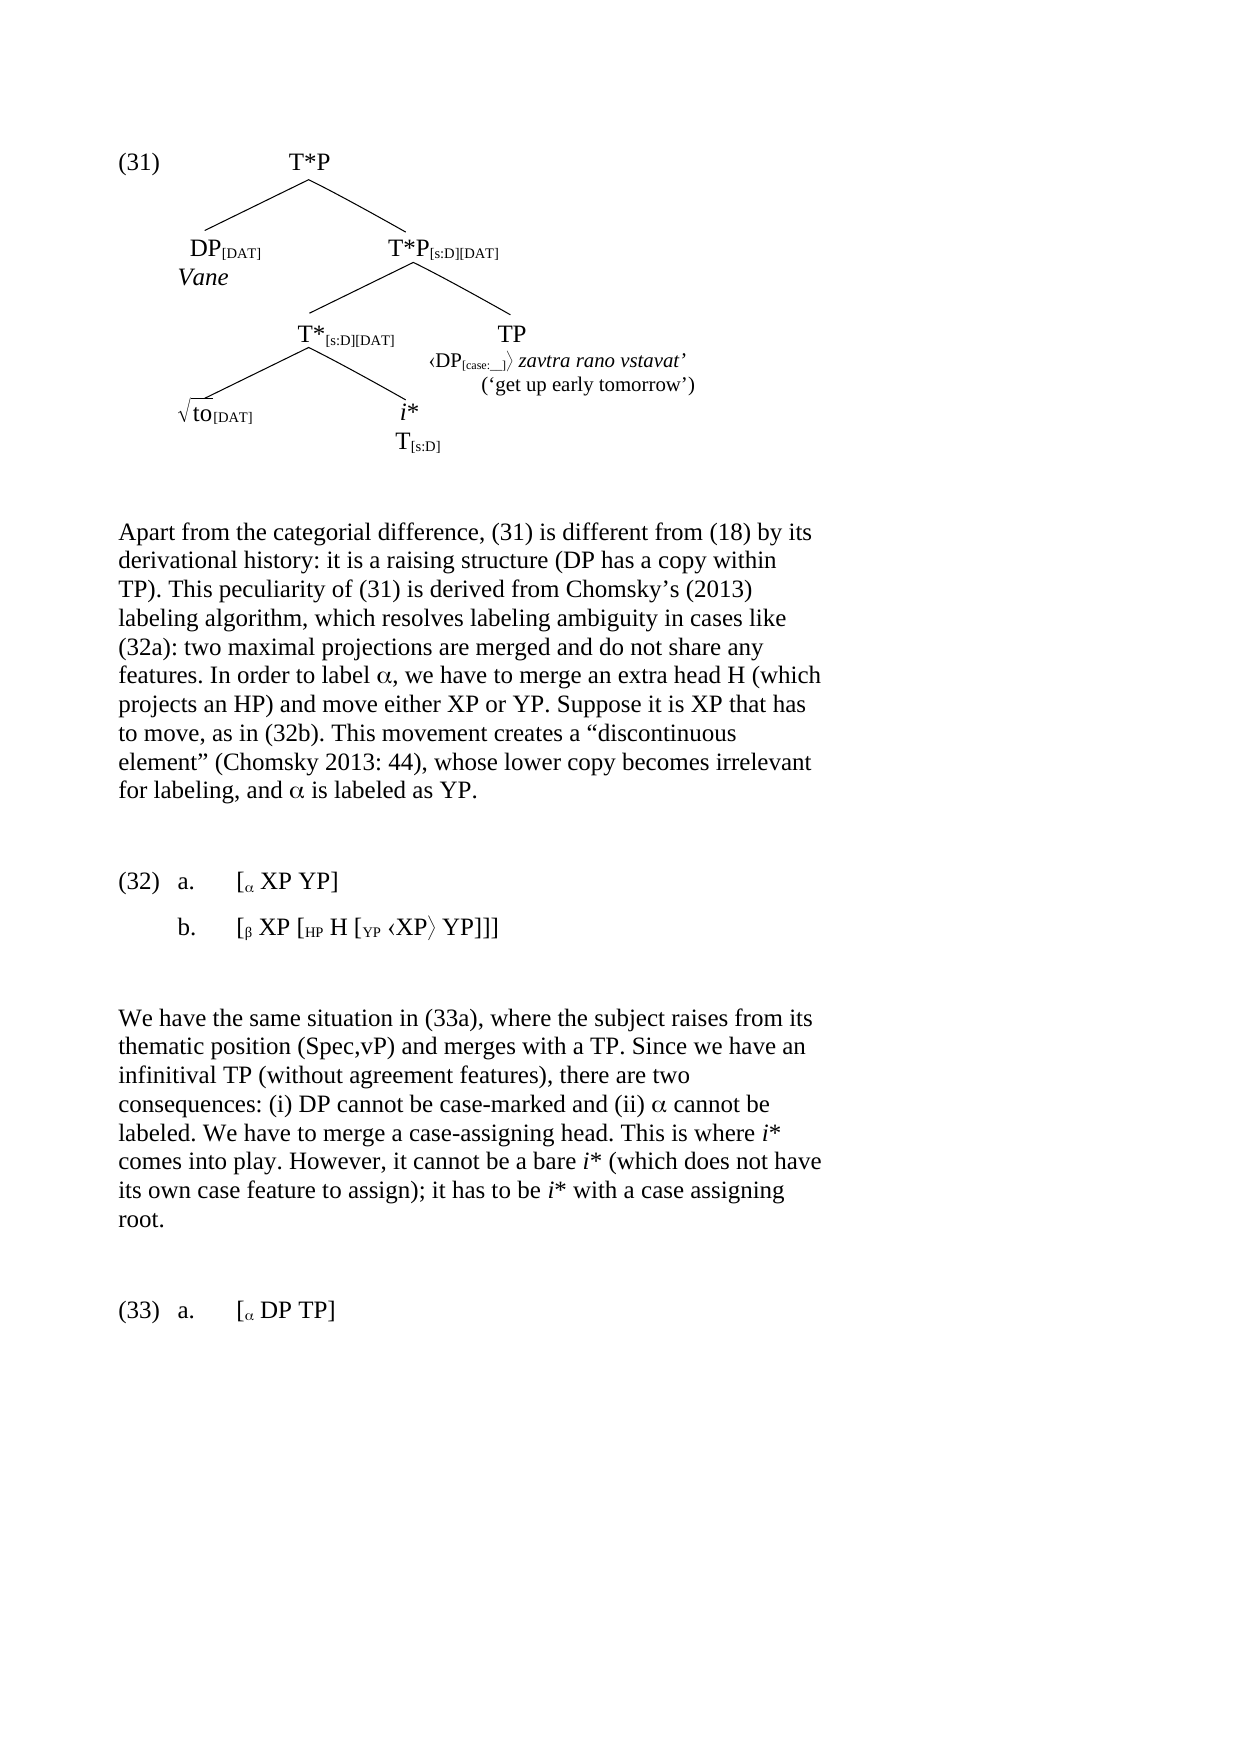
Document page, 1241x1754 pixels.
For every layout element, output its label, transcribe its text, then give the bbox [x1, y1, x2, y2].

text T*[s:D][DAT] TP [118, 319, 827, 348]
text [118, 348, 304, 372]
text Apart from the categorial difference, (31) is different from (18) by its derivational history: it is a raising structure (DP has a copy within TP). This peculiarity of (31) is derived from Chomsky’s (2013) labeling algorithm, which resolves labeling ambiguity in cases like (32a): two maximal projections are merged and do not share any features. In order to label , we have to merge an extra head H (which projects an HP) and move either XP or YP. Suppose it is XP that has to move, as in (32b). This movement creates a “discontinuous element” (Chomsky 2013: 44), whose lower copy becomes irrelevant for labeling, and  is labeled as YP. [118, 517, 827, 804]
text (31) T*P [118, 147, 827, 176]
text [DAT] i* [118, 396, 827, 426]
text (33) a. [ DP TP] [118, 1295, 827, 1323]
text [416, 262, 827, 291]
text Vane [118, 262, 410, 291]
text DP[case:__] zavtra rano vstavat’ [313, 348, 827, 372]
text b. [β XP [HP H [YP XP YP]]] [118, 912, 827, 941]
text [262, 349, 352, 372]
text We have the same situation in (33a), where the subject raises from its thematic position (Spec,vP) and merges with a TP. Since we have an infinitival TP (without agreement features), there are two consequences: (i) DP cannot be case-marked and (ii)  cannot be labeled. We have to merge a case-assigning head. This is where i* comes into play. However, it cannot be a bare i* (which does not have its own case feature to assign); it has to be i* with a case assigning root. [118, 1003, 827, 1233]
text DP[DAT] T*P[s:D][DAT] [118, 233, 827, 262]
text (32) a. [ XP YP] [118, 866, 827, 895]
text [118, 372, 255, 396]
text [213, 372, 395, 396]
text (‘get up early tomorrow’) [359, 372, 827, 396]
text [359, 264, 464, 291]
text T[s:D] [118, 426, 827, 455]
